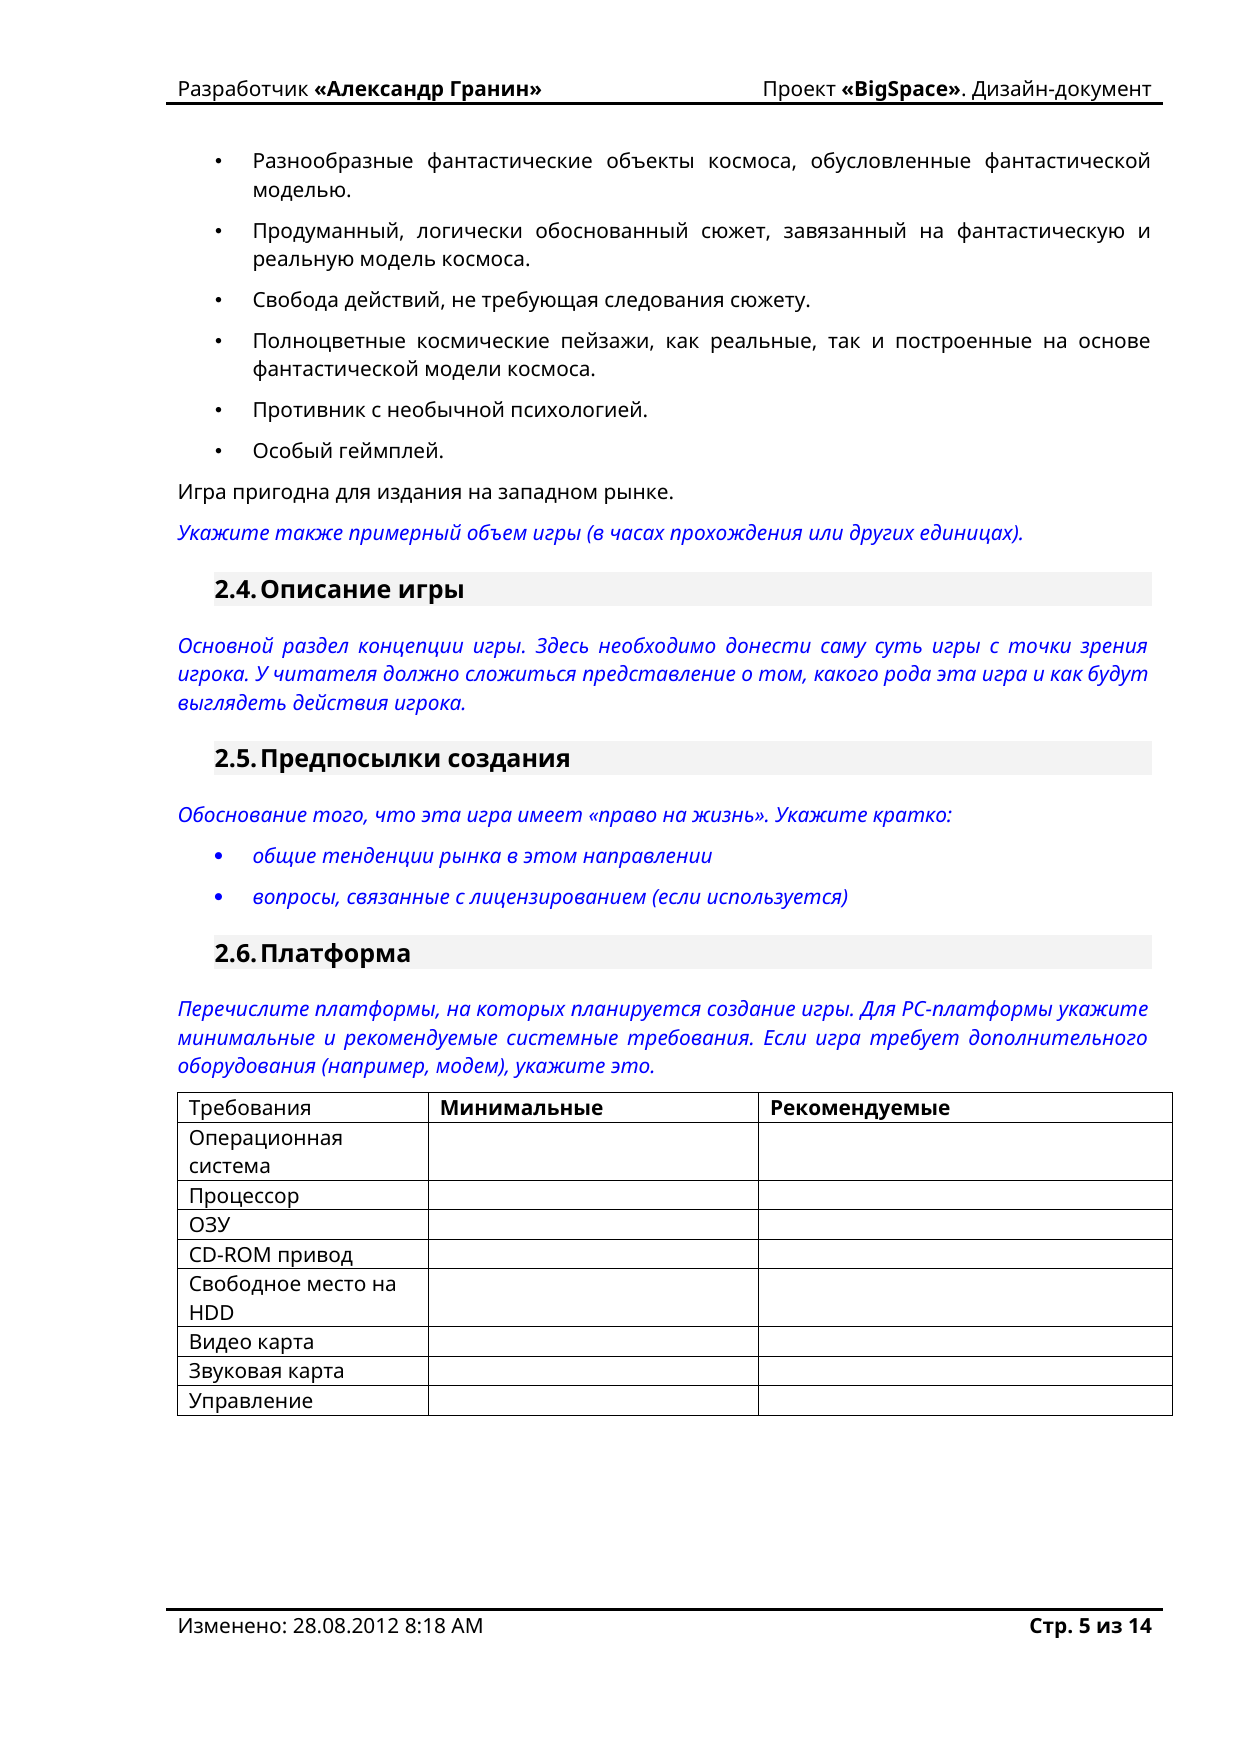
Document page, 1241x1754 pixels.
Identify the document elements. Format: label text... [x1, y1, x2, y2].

table_cell Звуковая карта [178, 1357, 428, 1385]
list Полноцветные космические пейзажи, как реальные, так и построенные на основе фантастической модели космоса. [215, 326, 1152, 383]
table_cell [759, 1386, 1172, 1414]
table_cell Управление [178, 1386, 428, 1414]
list Противник с необычной психологией. [215, 395, 1152, 424]
list Продуманный, логически обоснованный сюжет, завязанный на фантастическую и реальную модель космоса. [215, 216, 1152, 273]
text Перечислите платформы, на которых планируется создание игры. Для РС-платформы укажите минимальные и рекомендуемые системные требования. Если игра требует дополнительного оборудования (например, модем), укажите это. [177, 994, 1152, 1080]
list вопросы, связанные с лицензированием (если используется) [215, 882, 1152, 910]
text Основной раздел концепции игры. Здесь необходимо донести саму суть игры с точки зрения игрока. У читателя должно сложиться представление о том, какого рода эта игра и как будут выглядеть действия игрока. [177, 631, 1152, 716]
list Разнообразные фантастические объекты космоса, обусловленные фантастической моделью. [215, 146, 1152, 203]
subtitle Описание игры [214, 572, 1152, 606]
table_cell [759, 1327, 1172, 1356]
table_cell [429, 1210, 758, 1239]
table_cell Свободное место на HDD [178, 1269, 428, 1326]
table_cell [429, 1357, 758, 1385]
table_cell [759, 1210, 1172, 1239]
subtitle Платформа [214, 935, 1152, 969]
list общие тенденции рынка в этом направлении [215, 841, 1152, 869]
table_cell Процессор [178, 1181, 428, 1209]
table_cell [429, 1269, 758, 1326]
table_cell ОЗУ [178, 1210, 428, 1239]
table_cell [759, 1123, 1172, 1180]
table_cell [759, 1269, 1172, 1326]
table_cell [429, 1327, 758, 1356]
subtitle Предпосылки создания [214, 741, 1152, 775]
table_cell [429, 1123, 758, 1180]
table_cell [759, 1357, 1172, 1385]
text Игра пригодна для издания на западном рынке. [177, 477, 1152, 506]
table_cell CD-ROM привод [178, 1240, 428, 1268]
table_cell Видео карта [178, 1327, 428, 1356]
table_cell [429, 1386, 758, 1414]
table_cell [429, 1181, 758, 1209]
table_cell Операционная система [178, 1123, 428, 1180]
table_header Требования [178, 1093, 428, 1122]
table_header Рекомендуемые [759, 1093, 1172, 1122]
list Особый геймплей. [215, 436, 1152, 465]
table_cell [759, 1240, 1172, 1268]
table_header Минимальные [429, 1093, 758, 1122]
table_cell [759, 1181, 1172, 1209]
list Свобода действий, не требующая следования сюжету. [215, 285, 1152, 313]
text Укажите также примерный объем игры (в часах прохождения или других единицах). [177, 518, 1152, 547]
text Обоснование того, что эта игра имеет «право на жизнь». Укажите кратко: [177, 800, 1152, 828]
table_cell [429, 1240, 758, 1268]
